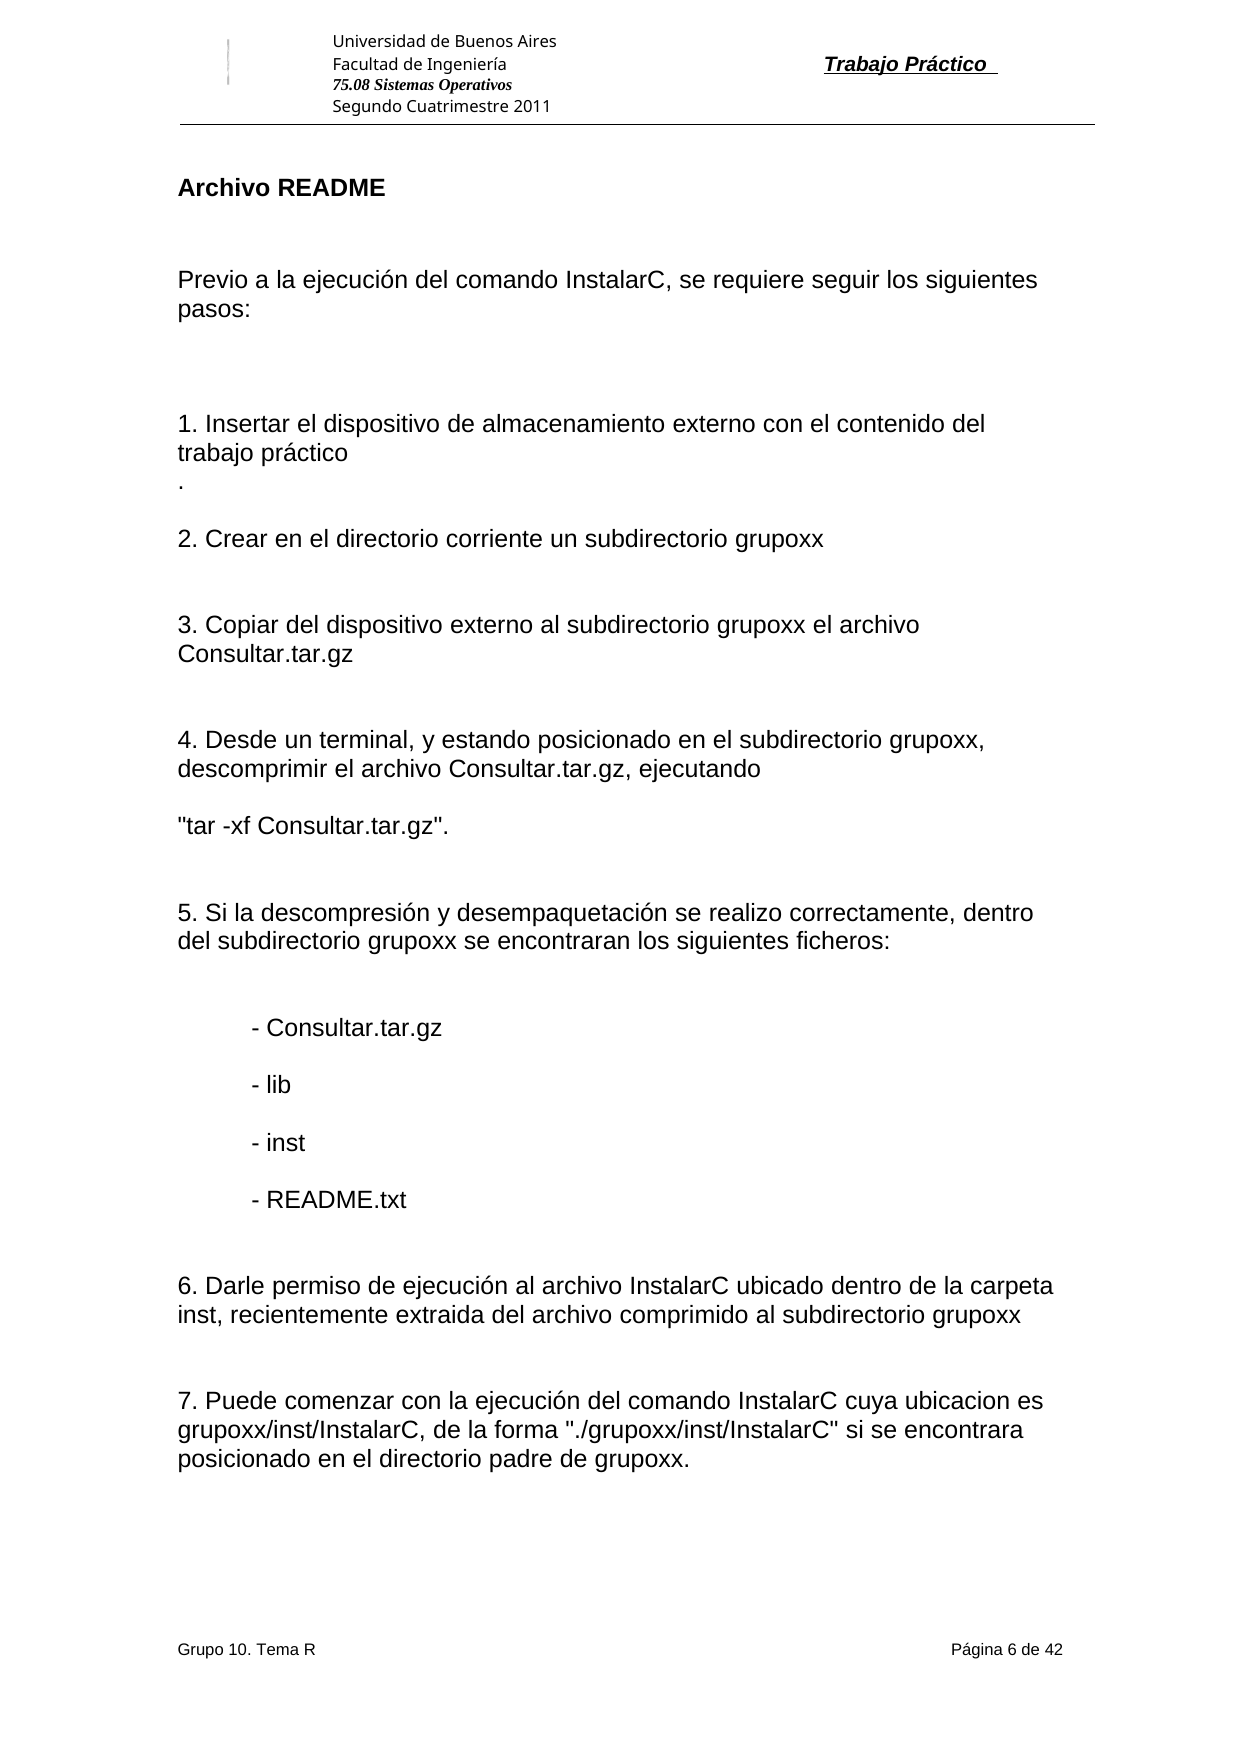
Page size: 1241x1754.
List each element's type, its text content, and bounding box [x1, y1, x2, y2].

text - lib [177, 1070, 1063, 1099]
text Previo a la ejecución del comando InstalarC, se requiere seguir los siguientes pasos: [177, 265, 1063, 323]
text 2. Crear en el directorio corriente un subdirectorio grupoxx [177, 524, 1063, 553]
text - README.txt [177, 1185, 1063, 1214]
text 3. Copiar del dispositivo externo al subdirectorio grupoxx el archivo Consultar.tar.gz [177, 610, 1063, 668]
text . [177, 466, 1063, 495]
text - inst [177, 1128, 1063, 1156]
text 6. Darle permiso de ejecución al archivo InstalarC ubicado dentro de la carpeta inst, recientemente extraida del archivo comprimido al subdirectorio grupoxx [177, 1271, 1063, 1329]
subtitle Archivo README [177, 173, 1063, 201]
text 4. Desde un terminal, y estando posicionado en el subdirectorio grupoxx, descomprimir el archivo Consultar.tar.gz, ejecutando [177, 725, 1063, 783]
text 7. Puede comenzar con la ejecución del comando InstalarC cuya ubicacion es grupoxx/inst/InstalarC, de la forma "./grupoxx/inst/InstalarC" si se encontrara posicionado en el directorio padre de grupoxx. [177, 1386, 1063, 1473]
text 1. Insertar el dispositivo de almacenamiento externo con el contenido del trabajo práctico [177, 409, 1063, 466]
text 5. Si la descompresión y desempaquetación se realizo correctamente, dentro del subdirectorio grupoxx se encontraran los siguientes ficheros: [177, 898, 1063, 955]
text "tar -xf Consultar.tar.gz". [177, 811, 1063, 840]
text - Consultar.tar.gz [177, 1013, 1063, 1041]
